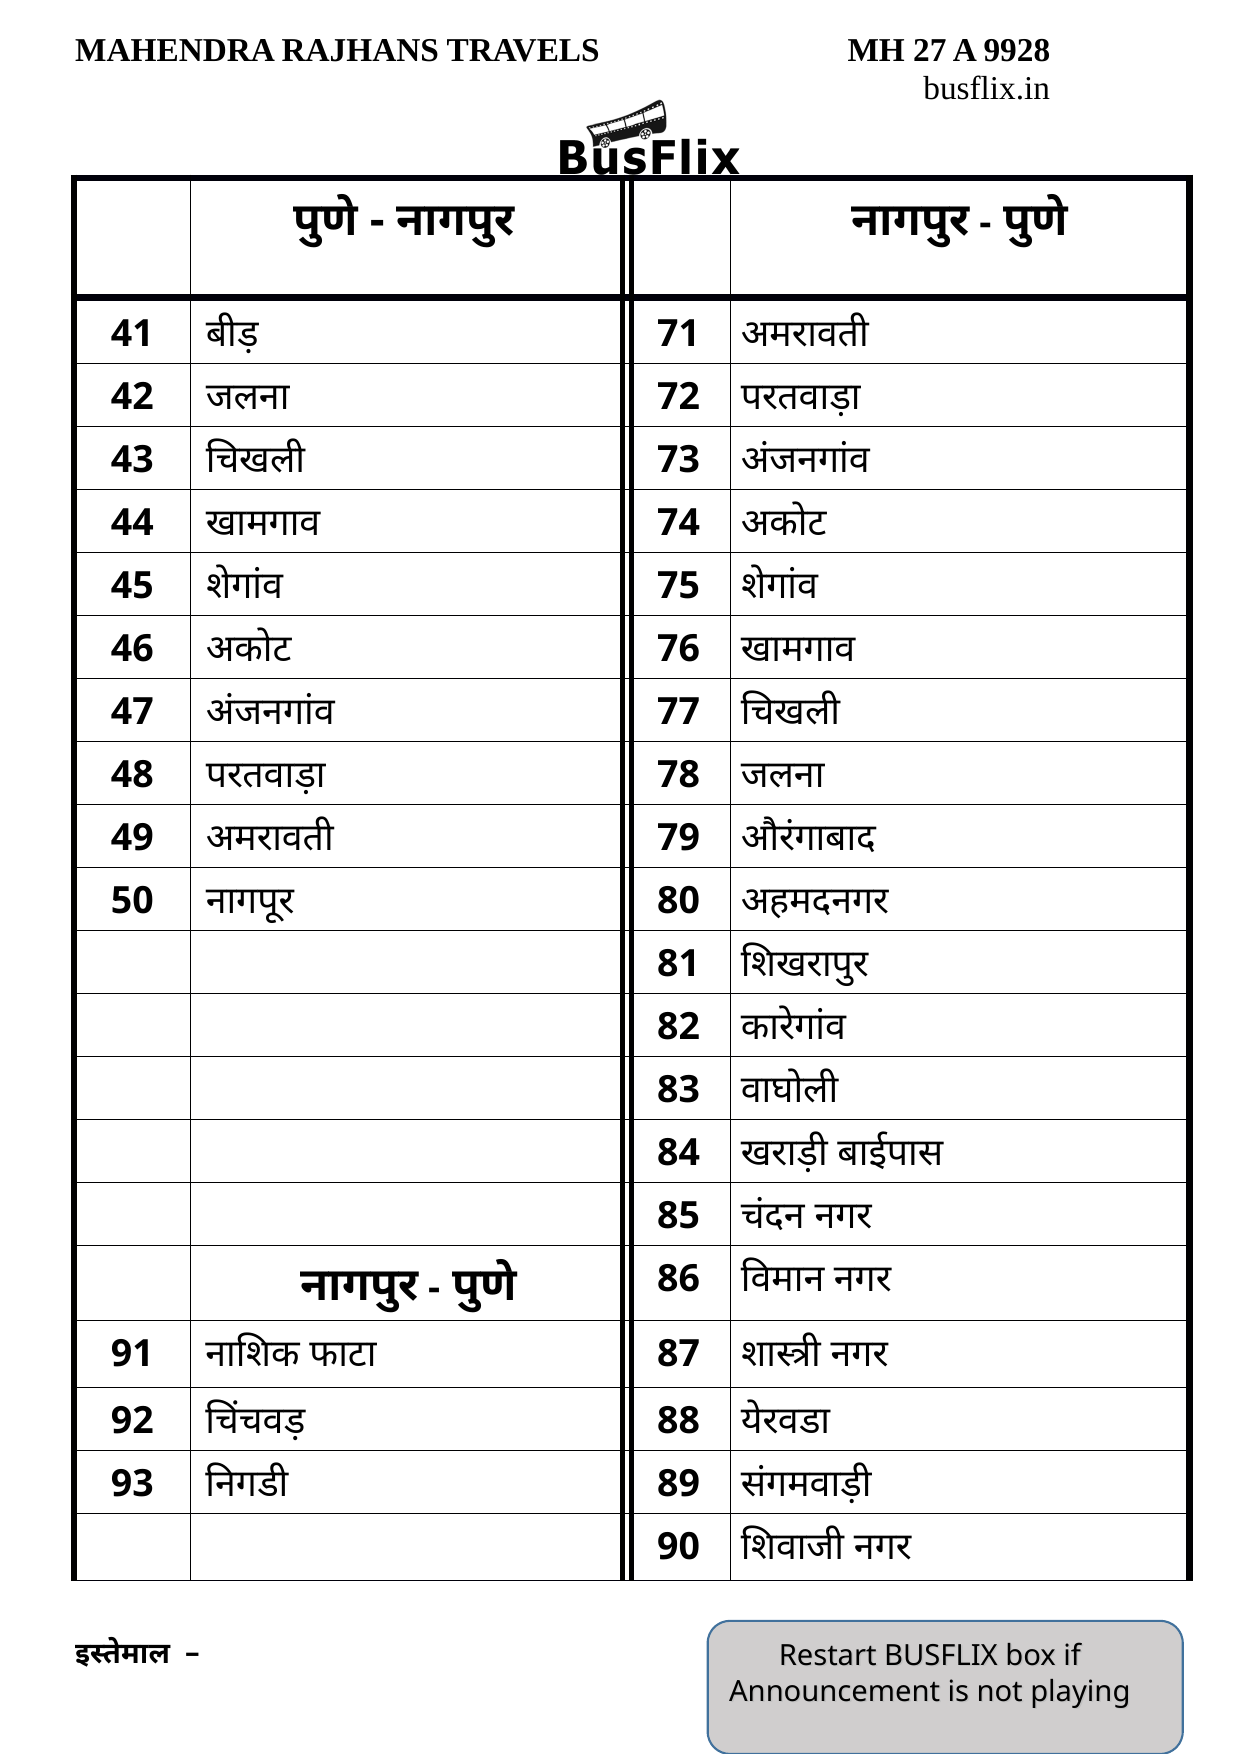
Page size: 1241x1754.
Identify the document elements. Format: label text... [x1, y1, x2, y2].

table_cell अमरावती [731, 301, 1186, 363]
table_cell चंदन नगर [731, 1183, 1186, 1245]
table_cell 86 [634, 1246, 730, 1320]
table_cell 92 [77, 1388, 190, 1450]
table_cell 43 [77, 427, 190, 489]
table_cell 77 [634, 679, 730, 741]
table_cell [77, 994, 190, 1056]
table_cell [77, 1057, 190, 1119]
table_cell [77, 1183, 190, 1245]
table_cell 91 [77, 1321, 190, 1387]
table_header पुणे - नागपुर [191, 181, 620, 294]
table_cell चिखली [731, 679, 1186, 741]
table_cell परतवाड़ा [191, 742, 620, 804]
table_cell नाशिक फाटा [191, 1321, 620, 1387]
table_cell 48 [77, 742, 190, 804]
table_cell जलना [731, 742, 1186, 804]
table_cell [77, 1246, 190, 1320]
table_cell [77, 1120, 190, 1182]
table_cell 47 [77, 679, 190, 741]
table_cell 76 [634, 616, 730, 678]
table_cell विमान नगर [731, 1246, 1186, 1320]
table_cell [77, 1514, 190, 1580]
table_cell 74 [634, 490, 730, 552]
table_cell शिवाजी नगर [731, 1514, 1186, 1580]
table_cell 41 [77, 301, 190, 363]
text इस्तेमाल – [75, 1632, 708, 1672]
table_cell 75 [634, 553, 730, 615]
table_cell 49 [77, 805, 190, 867]
table_cell निगडी [191, 1451, 620, 1513]
table_cell 45 [77, 553, 190, 615]
table_cell [77, 931, 190, 993]
table_cell 80 [634, 868, 730, 930]
table_cell खामगाव [731, 616, 1186, 678]
table_cell 50 [77, 868, 190, 930]
table_cell [191, 1120, 620, 1182]
table_cell 78 [634, 742, 730, 804]
table_cell 72 [634, 364, 730, 426]
table_cell शेगांव [191, 553, 620, 615]
table_cell अमरावती [191, 805, 620, 867]
table_cell वाघोली [731, 1057, 1186, 1119]
table_cell शिखरापुर [731, 931, 1186, 993]
table_cell शास्त्री नगर [731, 1321, 1186, 1387]
table_cell 87 [634, 1321, 730, 1387]
table_cell कारेगांव [731, 994, 1186, 1056]
table_cell चिखली [191, 427, 620, 489]
table_cell 79 [634, 805, 730, 867]
table_cell 90 [634, 1514, 730, 1580]
table_cell अहमदनगर [731, 868, 1186, 930]
table_cell चिंचवड़ [191, 1388, 620, 1450]
table_cell 85 [634, 1183, 730, 1245]
table_cell 84 [634, 1120, 730, 1182]
table_cell संगमवाड़ी [731, 1451, 1186, 1513]
table_cell खामगाव [191, 490, 620, 552]
table_cell अंजनगांव [191, 679, 620, 741]
table_cell जलना [191, 364, 620, 426]
table_cell 88 [634, 1388, 730, 1450]
table_cell नागपूर [191, 868, 620, 930]
table_header [77, 181, 190, 294]
table_cell 73 [634, 427, 730, 489]
table_header नागपुर - पुणे [731, 181, 1186, 294]
table_cell 46 [77, 616, 190, 678]
table_cell परतवाड़ा [731, 364, 1186, 426]
table_cell बीड़ [191, 301, 620, 363]
table_cell अकोट [191, 616, 620, 678]
table_cell औरंगाबाद [731, 805, 1186, 867]
table_cell खराड़ी बाईपास [731, 1120, 1186, 1182]
table_cell अकोट [731, 490, 1186, 552]
table_cell अंजनगांव [731, 427, 1186, 489]
table_cell [191, 1183, 620, 1245]
table_cell 89 [634, 1451, 730, 1513]
table_cell येरवडा [731, 1388, 1186, 1450]
table_cell [191, 1057, 620, 1119]
table_cell 71 [634, 301, 730, 363]
table_header [634, 181, 730, 294]
table_cell [191, 1514, 620, 1580]
table_cell 82 [634, 994, 730, 1056]
table_cell [191, 931, 620, 993]
table_cell 42 [77, 364, 190, 426]
table_cell [191, 994, 620, 1056]
table_cell शेगांव [731, 553, 1186, 615]
table_cell 44 [77, 490, 190, 552]
table_cell नागपुर - पुणे [191, 1246, 620, 1320]
table_cell 83 [634, 1057, 730, 1119]
table_cell 93 [77, 1451, 190, 1513]
table_cell 81 [634, 931, 730, 993]
